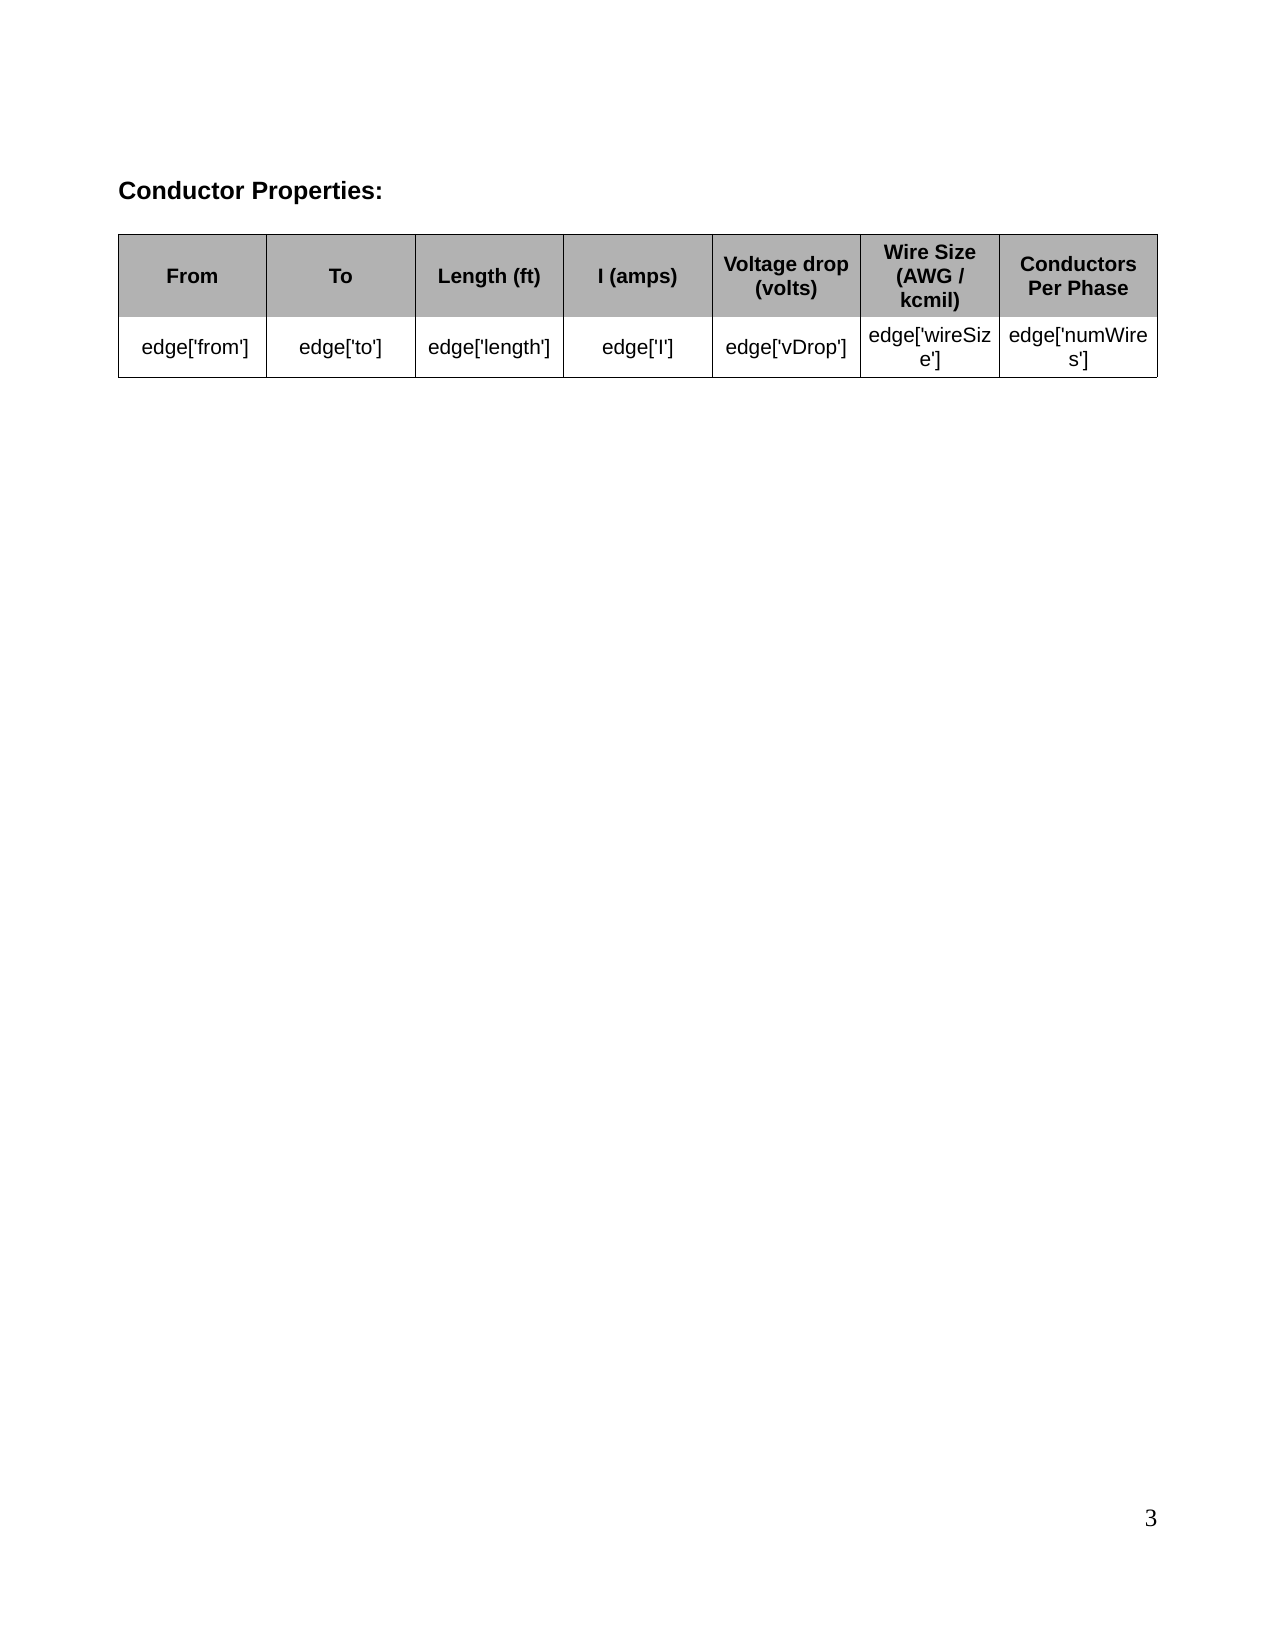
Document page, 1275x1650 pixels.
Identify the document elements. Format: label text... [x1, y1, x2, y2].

text Conductor Properties: [118, 176, 1157, 205]
table_cell edge['to'] [267, 317, 415, 377]
table_cell edge['wireSize'] [861, 317, 999, 377]
table_cell edge['I'] [564, 317, 712, 377]
table_header Conductors Per Phase [1000, 235, 1157, 317]
table_header Wire Size (AWG / kcmil) [861, 235, 999, 317]
table_cell edge['numWires'] [1000, 317, 1157, 377]
table_cell edge['vDrop'] [713, 317, 860, 377]
table_header Voltage drop (volts) [713, 235, 860, 317]
table_cell edge['length'] [416, 317, 563, 377]
table_header I (amps) [564, 235, 712, 317]
table_header Length (ft) [416, 235, 563, 317]
table_header From [119, 235, 266, 317]
table_header To [267, 235, 415, 317]
table_cell edge['from'] [119, 317, 266, 377]
